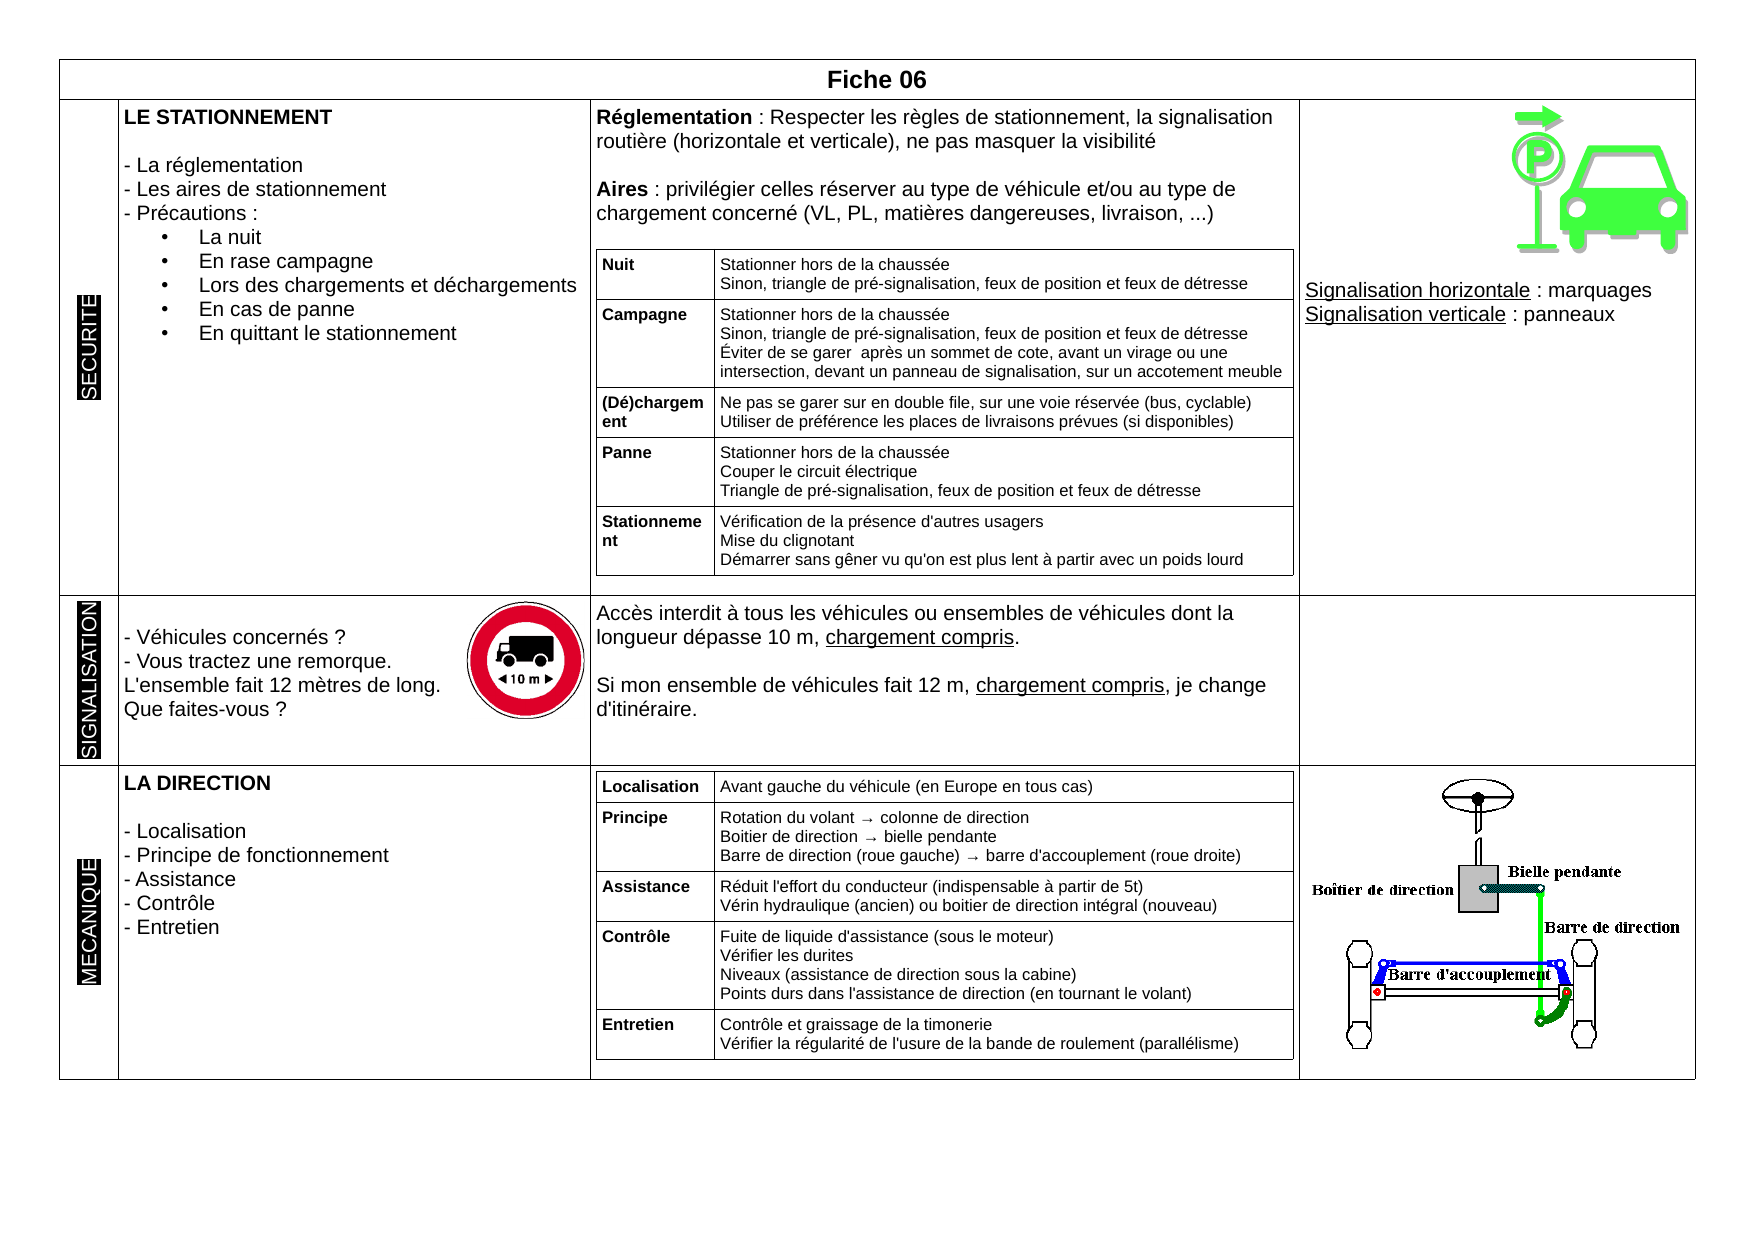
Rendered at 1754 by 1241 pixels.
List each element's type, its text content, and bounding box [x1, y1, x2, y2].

table_cell Stationner hors de la chaussée Couper le circuit électrique Triangle de pré-signalisation, feux de position et feux de détresse [715, 438, 1293, 506]
table_cell Campagne [597, 300, 714, 387]
table_header Nuit [597, 250, 714, 299]
table_cell SECURITE [60, 100, 118, 595]
table_cell Réduit l'effort du conducteur (indispensable à partir de 5t) Vérin hydraulique (ancien) ou boitier de direction intégral (nouveau) [715, 872, 1293, 921]
table_header Stationner hors de la chaussée Sinon, triangle de pré-signalisation, feux de position et feux de détresse [715, 250, 1293, 299]
table_cell Contrôle [597, 922, 714, 1009]
table_header Localisation [597, 772, 714, 802]
table_cell - Véhicules concernés ? - Vous tractez une remorque. L'ensemble fait 12 mètres de long. Que faites-vous ? [119, 596, 590, 765]
table_cell Contrôle et graissage de la timonerie Vérifier la régularité de l'usure de la bande de roulement (parallélisme) [715, 1010, 1293, 1059]
table_cell Signalisation horizontale : marquages Signalisation verticale : panneaux [1300, 100, 1695, 595]
table_header Avant gauche du véhicule (en Europe en tous cas) [715, 772, 1293, 802]
table_cell Vérification de la présence d'autres usagers Mise du clignotant Démarrer sans gêner vu qu'on est plus lent à partir avec un poids lourd [715, 507, 1293, 575]
table_cell [591, 766, 1299, 1079]
table_cell Stationnement [597, 507, 714, 575]
table_cell MECANIQUE [60, 766, 118, 1079]
table_cell Rotation du volant → colonne de direction Boitier de direction → bielle pendante Barre de direction (roue gauche) → barre d'accouplement (roue droite) [715, 803, 1293, 871]
table_cell SIGNALISATION [60, 596, 118, 765]
table_cell Principe [597, 803, 714, 871]
picture [1304, 770, 1689, 1058]
table_cell Ne pas se garer sur en double file, sur une voie réservée (bus, cyclable) Utiliser de préférence les places de livraisons prévues (si disponibles) [715, 388, 1293, 437]
table_cell LA DIRECTION - Localisation - Principe de fonctionnement - Assistance - Contrôle - Entretien [119, 766, 590, 1079]
picture [466, 601, 585, 719]
table_cell [1300, 766, 1695, 1079]
table_cell LE STATIONNEMENT - La réglementation - Les aires de stationnement - Précautions : La nuit En rase campagne Lors des chargements et déchargements En cas de panne En quittant le stationnement [119, 100, 590, 595]
table_cell Réglementation : Respecter les règles de stationnement, la signalisation routière (horizontale et verticale), ne pas masquer la visibilité Aires : privilégier celles réserver au type de véhicule et/ou au type de chargement concerné (VL, PL, matières dangereuses, livraison, ...) [591, 100, 1299, 595]
table_cell Panne [597, 438, 714, 506]
table_cell Stationner hors de la chaussée Sinon, triangle de pré-signalisation, feux de position et feux de détresse Éviter de se garer après un sommet de cote, avant un virage ou une intersection, devant un panneau de signalisation, sur un accotement meuble [715, 300, 1293, 387]
table_cell (Dé)chargement [597, 388, 714, 437]
table_cell [1300, 596, 1695, 765]
table_cell Accès interdit à tous les véhicules ou ensembles de véhicules dont la longueur dépasse 10 m, chargement compris. Si mon ensemble de véhicules fait 12 m, chargement compris, je change d'itinéraire. [591, 596, 1299, 765]
table_cell Fuite de liquide d'assistance (sous le moteur) Vérifier les durites Niveaux (assistance de direction sous la cabine) Points durs dans l'assistance de direction (en tournant le volant) [715, 922, 1293, 1009]
table_cell Assistance [597, 872, 714, 921]
table_cell Entretien [597, 1010, 714, 1059]
table_header Fiche 06 [60, 60, 1695, 99]
